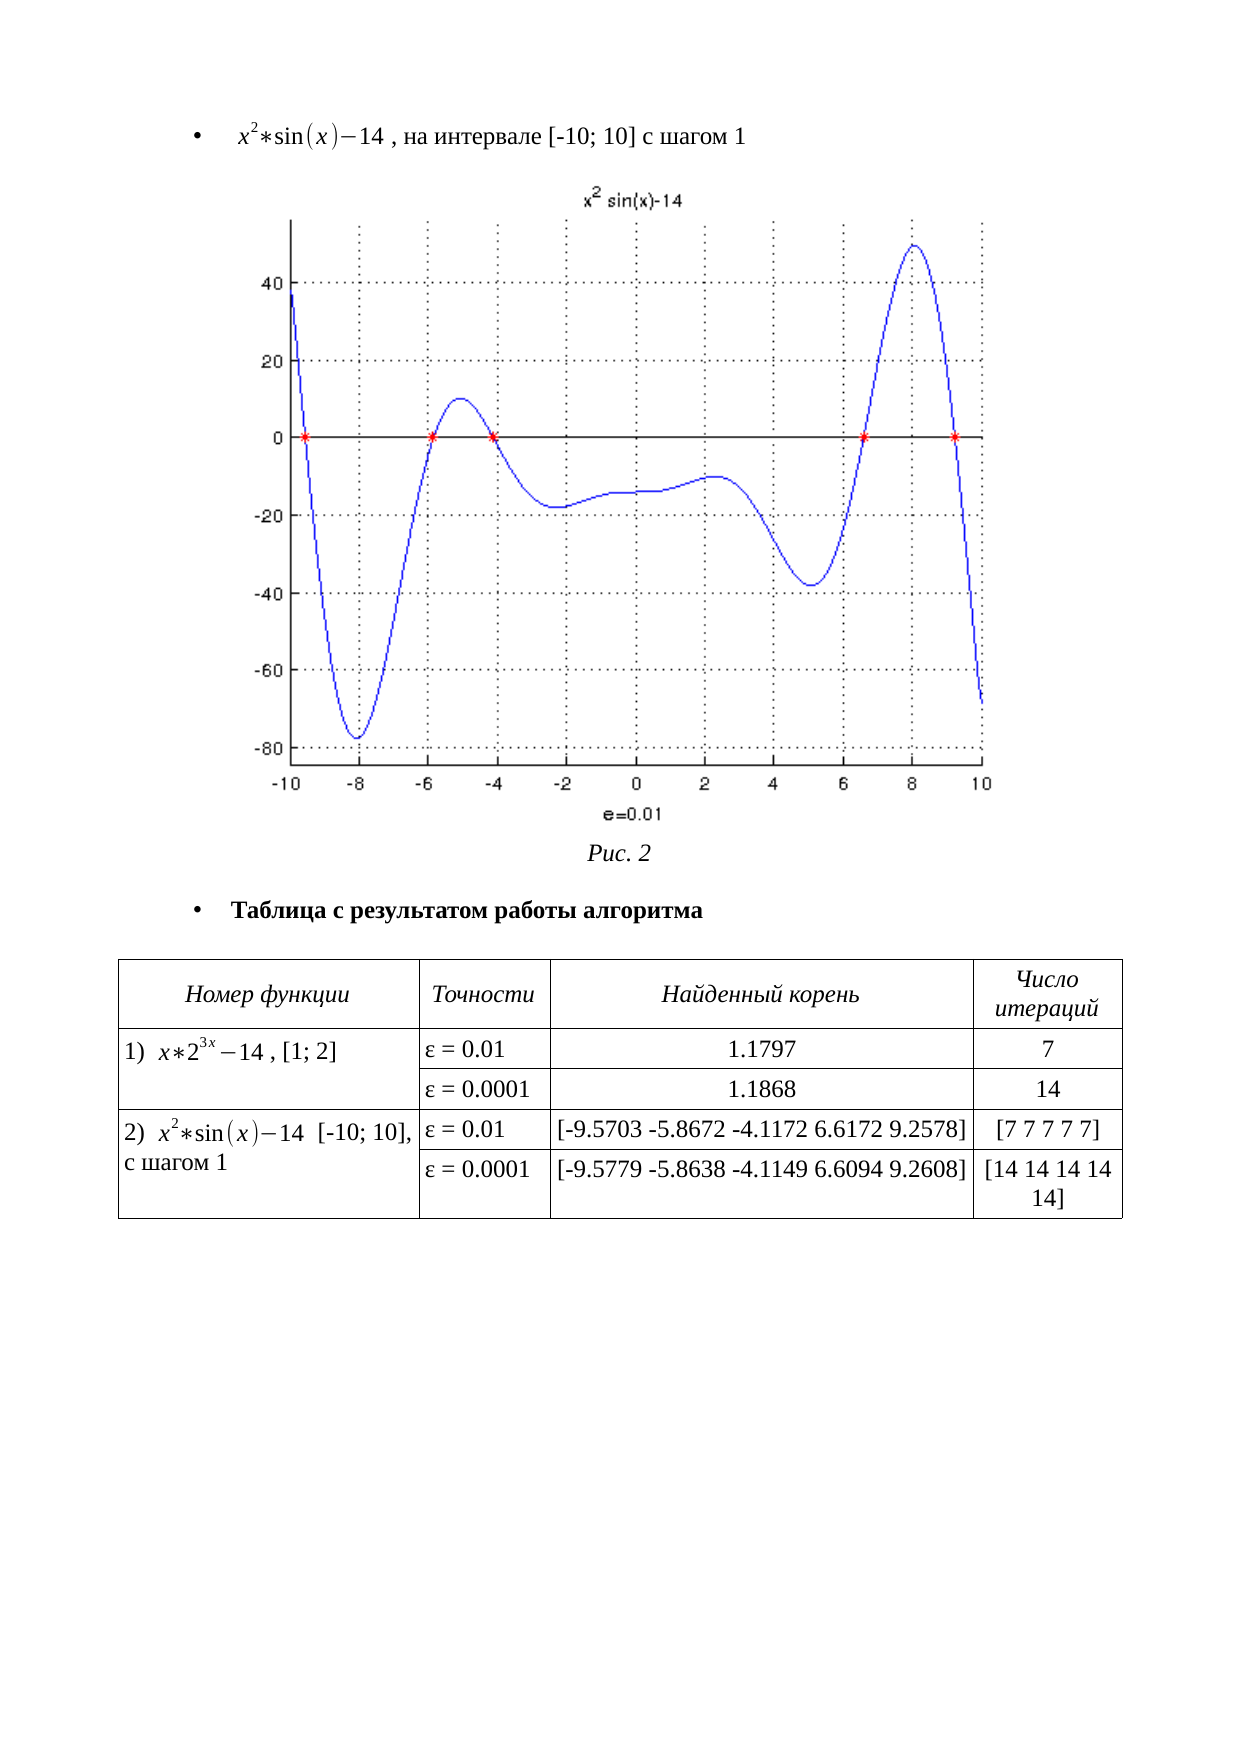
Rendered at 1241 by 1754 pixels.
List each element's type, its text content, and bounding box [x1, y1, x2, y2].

table_cell 1) , [1; 2] [119, 1029, 419, 1108]
table_cell 1.1797 [551, 1029, 973, 1068]
table_cell 7 [974, 1029, 1122, 1068]
table_header Номер функции [119, 960, 419, 1028]
table_cell [7 7 7 7 7] [974, 1110, 1122, 1149]
table_cell ε = 0.0001 [420, 1069, 550, 1108]
table_cell 1.1868 [551, 1069, 973, 1108]
subtitle Таблица с результатом работы алгоритма [193, 896, 1122, 924]
list , на интервале [-10; 10] с шагом 1 [193, 118, 1122, 151]
table_cell [14 14 14 14 14] [974, 1150, 1122, 1218]
table_header Найденный корень [551, 960, 973, 1028]
text Рис. 2 [174, 838, 1066, 867]
table_cell ε = 0.0001 [420, 1150, 550, 1218]
table_cell ε = 0.01 [420, 1110, 550, 1149]
table_header Число итераций [974, 960, 1122, 1028]
table_cell [-9.5779 -5.8638 -4.1149 6.6094 9.2608] [551, 1150, 973, 1218]
table_cell 14 [974, 1069, 1122, 1108]
table_cell 2) [-10; 10], с шагом 1 [119, 1110, 419, 1218]
table_cell [-9.5703 -5.8672 -4.1172 6.6172 9.2578] [551, 1110, 973, 1149]
picture [174, 169, 1066, 838]
table_cell ε = 0.01 [420, 1029, 550, 1068]
table_header Точности [420, 960, 550, 1028]
